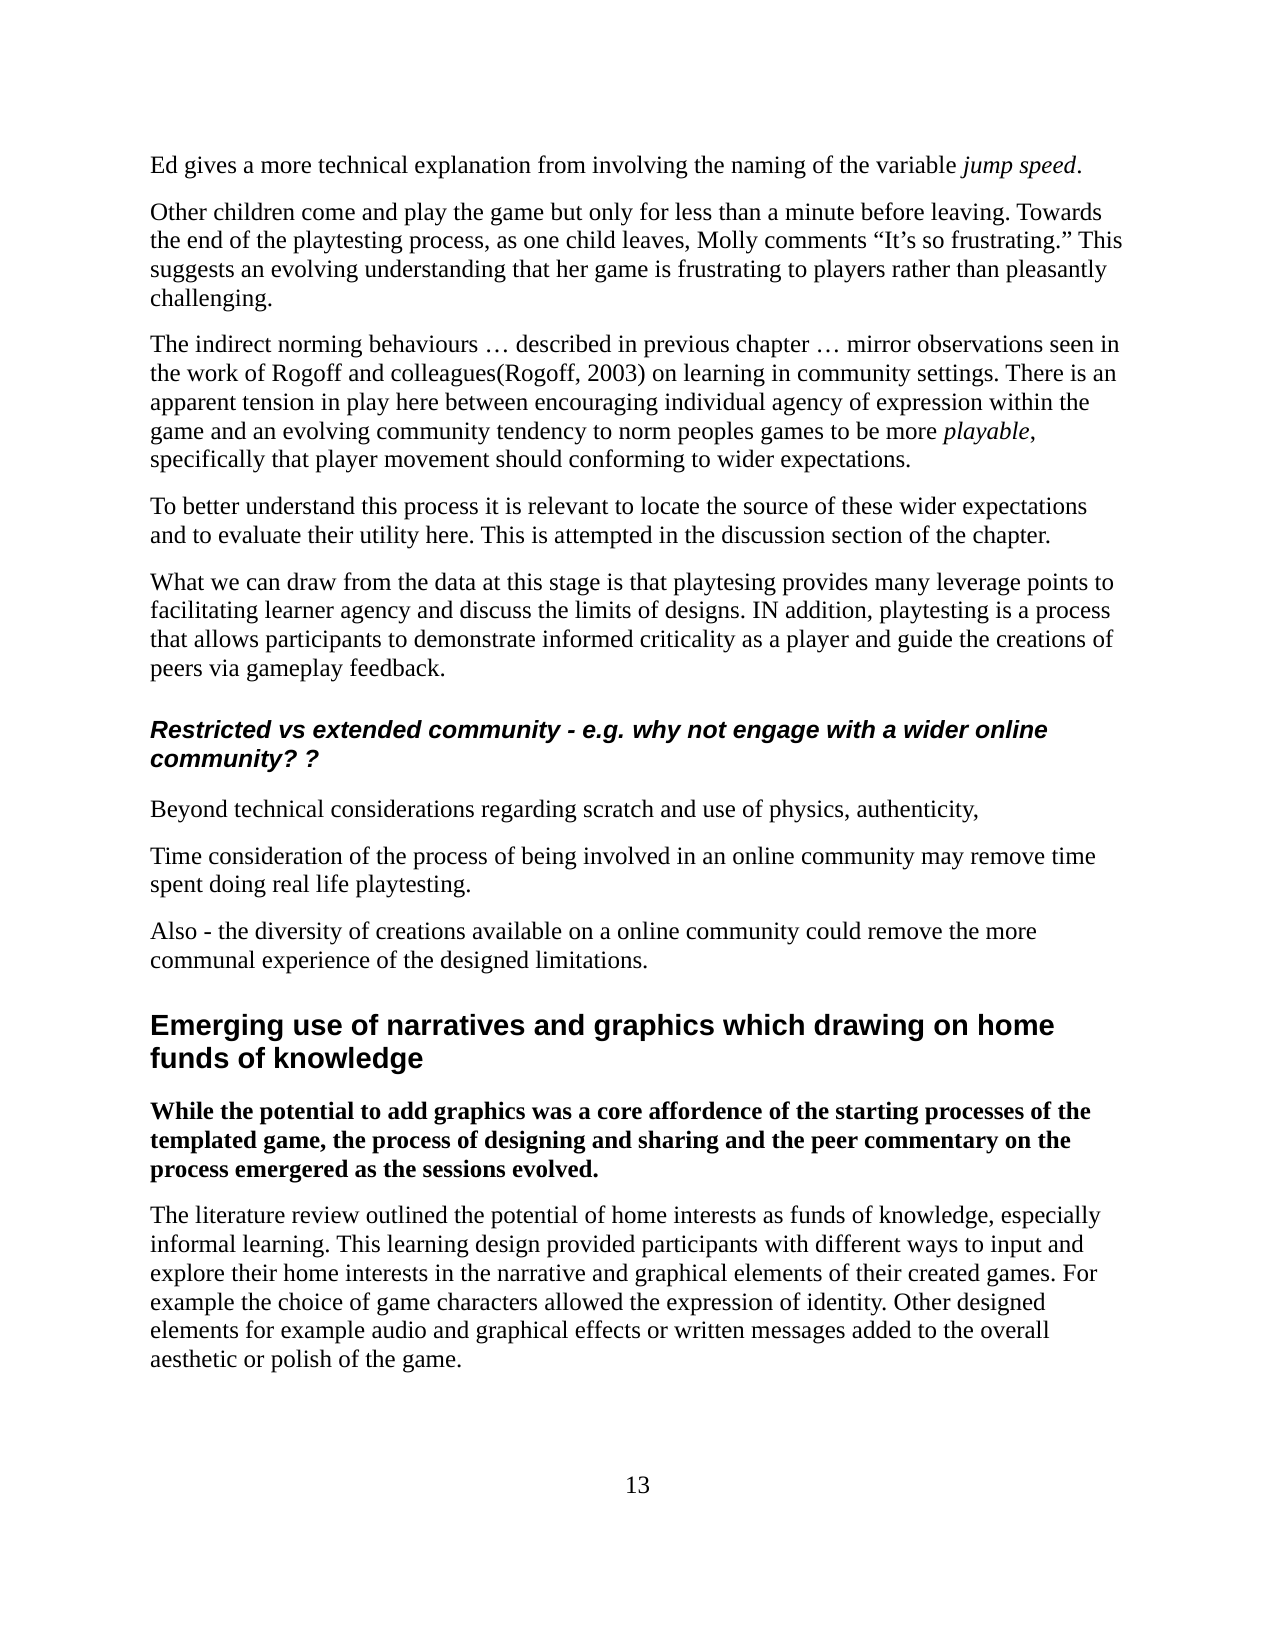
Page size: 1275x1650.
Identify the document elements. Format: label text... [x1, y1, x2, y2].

subtitle Restricted vs extended community - e.g. why not engage with a wider online community? ? [150, 716, 1125, 773]
text The indirect norming behaviours … described in previous chapter … mirror observations seen in the work of Rogoff and colleagues(Rogoff, 2003) on learning in community settings. There is an apparent tension in play here between encouraging individual agency of expression within the game and an evolving community tendency to norm peoples games to be more playable, specifically that player movement should conforming to wider expectations. [150, 329, 1125, 473]
subtitle Emerging use of narratives and graphics which drawing on home funds of knowledge [150, 1008, 1125, 1075]
text Ed gives a more technical explanation from involving the naming of the variable jump speed. [150, 150, 1125, 179]
text While the potential to add graphics was a core affordence of the starting processes of the templated game, the process of designing and sharing and the peer commentary on the process emergered as the sessions evolved. [150, 1096, 1125, 1182]
text Also - the diversity of creations available on a online community could remove the more communal experience of the designed limitations. [150, 916, 1125, 974]
text To better understand this process it is relevant to locate the source of these wider expectations and to evaluate their utility here. This is attempted in the discussion section of the chapter. [150, 491, 1125, 549]
text Beyond technical considerations regarding scratch and use of physics, authenticity, [150, 794, 1125, 823]
text The literature review outlined the potential of home interests as funds of knowledge, especially informal learning. This learning design provided participants with different ways to input and explore their home interests in the narrative and graphical elements of their created games. For example the choice of game characters allowed the expression of identity. Other designed elements for example audio and graphical effects or written messages added to the overall aesthetic or polish of the game. [150, 1200, 1125, 1373]
text Other children come and play the game but only for less than a minute before leaving. Towards the end of the playtesting process, as one child leaves, Molly comments “It’s so frustrating.” This suggests an evolving understanding that her game is frustrating to players rather than pleasantly challenging. [150, 197, 1125, 312]
text Time consideration of the process of being involved in an online community may remove time spent doing real life playtesting. [150, 841, 1125, 898]
text What we can draw from the data at this stage is that playtesing provides many leverage points to facilitating learner agency and discuss the limits of designs. IN addition, playtesting is a process that allows participants to demonstrate informed criticality as a player and guide the creations of peers via gameplay feedback. [150, 567, 1125, 682]
